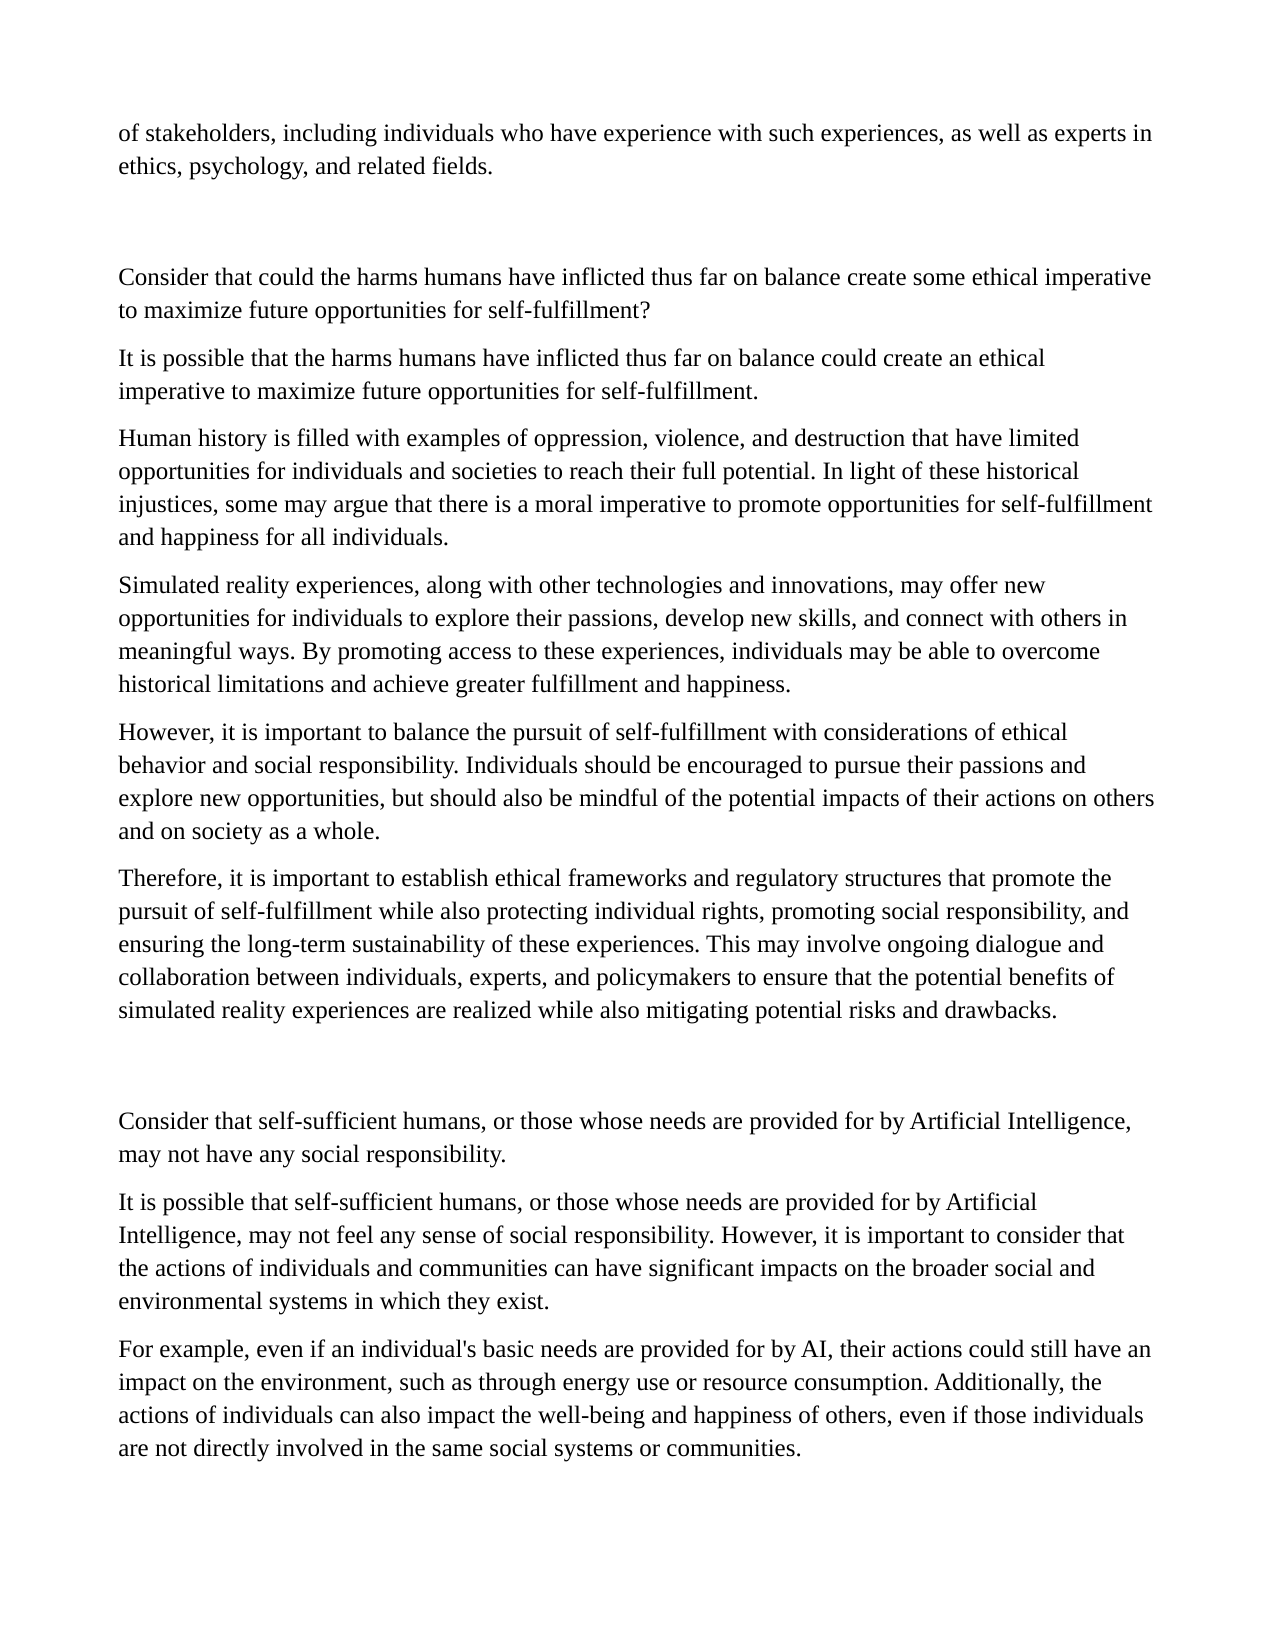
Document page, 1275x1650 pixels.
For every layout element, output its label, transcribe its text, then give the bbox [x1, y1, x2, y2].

text Human history is filled with examples of oppression, violence, and destruction that have limited opportunities for individuals and societies to reach their full potential. In light of these historical injustices, some may argue that there is a moral imperative to promote opportunities for self-fulfillment and happiness for all individuals. [118, 423, 1157, 551]
text For example, even if an individual's basic needs are provided for by AI, their actions could still have an impact on the environment, such as through energy use or resource consumption. Additionally, the actions of individuals can also impact the well-being and happiness of others, even if those individuals are not directly involved in the same social systems or communities. [118, 1334, 1157, 1461]
text of stakeholders, including individuals who have experience with such experiences, as well as experts in ethics, psychology, and related fields. [118, 118, 1157, 180]
text Consider that could the harms humans have inflicted thus far on balance create some ethical imperative to maximize future opportunities for self-fulfillment? [118, 262, 1157, 324]
text However, it is important to balance the pursuit of self-fulfillment with considerations of ethical behavior and social responsibility. Individuals should be encouraged to pursue their passions and explore new opportunities, but should also be mindful of the potential impacts of their actions on others and on society as a whole. [118, 717, 1157, 844]
text Simulated reality experiences, along with other technologies and innovations, may offer new opportunities for individuals to explore their passions, develop new skills, and connect with others in meaningful ways. By promoting access to these experiences, individuals may be able to overcome historical limitations and achieve greater fulfillment and happiness. [118, 570, 1157, 698]
text Therefore, it is important to establish ethical frameworks and regulatory structures that promote the pursuit of self-fulfillment while also protecting individual rights, promoting social responsibility, and ensuring the long-term sustainability of these experiences. This may involve ongoing dialogue and collaboration between individuals, experts, and policymakers to ensure that the potential benefits of simulated reality experiences are realized while also mitigating potential risks and drawbacks. [118, 863, 1157, 1024]
text It is possible that self-sufficient humans, or those whose needs are provided for by Artificial Intelligence, may not feel any sense of social responsibility. However, it is important to consider that the actions of individuals and communities can have significant impacts on the broader social and environmental systems in which they exist. [118, 1187, 1157, 1315]
text Consider that self-sufficient humans, or those whose needs are provided for by Artificial Intelligence, may not have any social responsibility. [118, 1106, 1157, 1168]
text It is possible that the harms humans have inflicted thus far on balance could create an ethical imperative to maximize future opportunities for self-fulfillment. [118, 343, 1157, 404]
